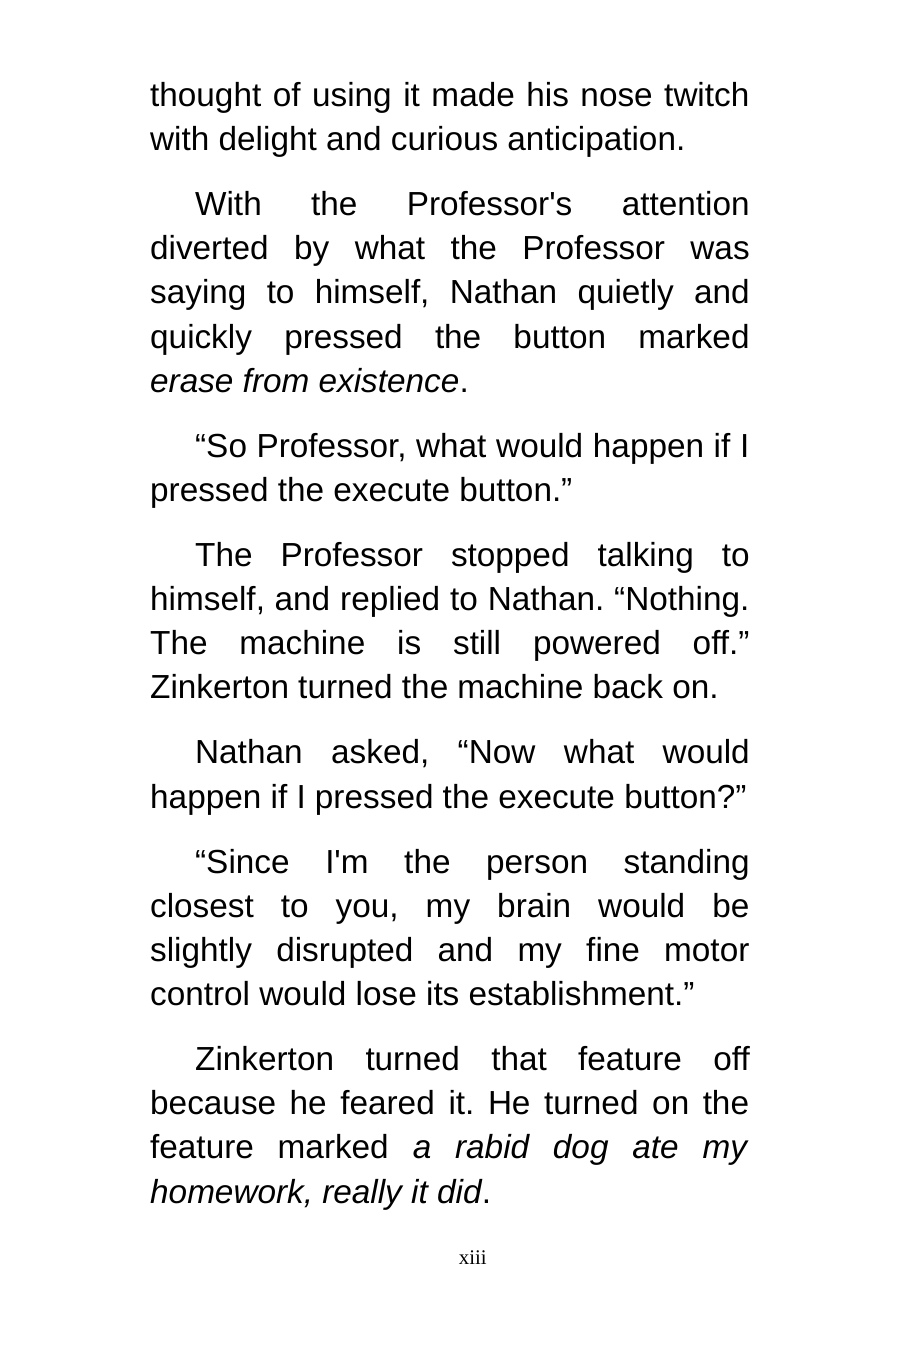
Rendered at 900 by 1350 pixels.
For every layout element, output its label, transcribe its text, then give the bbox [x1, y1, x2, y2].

text “So Professor, what would happen if I pressed the execute button.” [150, 426, 750, 508]
text Nathan asked, “Now what would happen if I pressed the execute button?” [150, 732, 750, 815]
text With the Professor's attention diverted by what the Professor was saying to himself, Nathan quietly and quickly pressed the button marked erase from existence. [150, 184, 750, 399]
text “Since I'm the person standing closest to you, my brain would be slightly disrupted and my fine motor control would lose its establishment.” [150, 842, 750, 1013]
text Zinkerton turned that feature off because he feared it. He turned on the feature marked a rabid dog ate my homework, really it did. [150, 1039, 750, 1210]
text The Professor stopped talking to himself, and replied to Nathan. “Nothing. The machine is still powered off.” Zinkerton turned the machine back on. [150, 535, 750, 706]
text thought of using it made his nose twitch with delight and curious anticipation. [150, 75, 750, 158]
